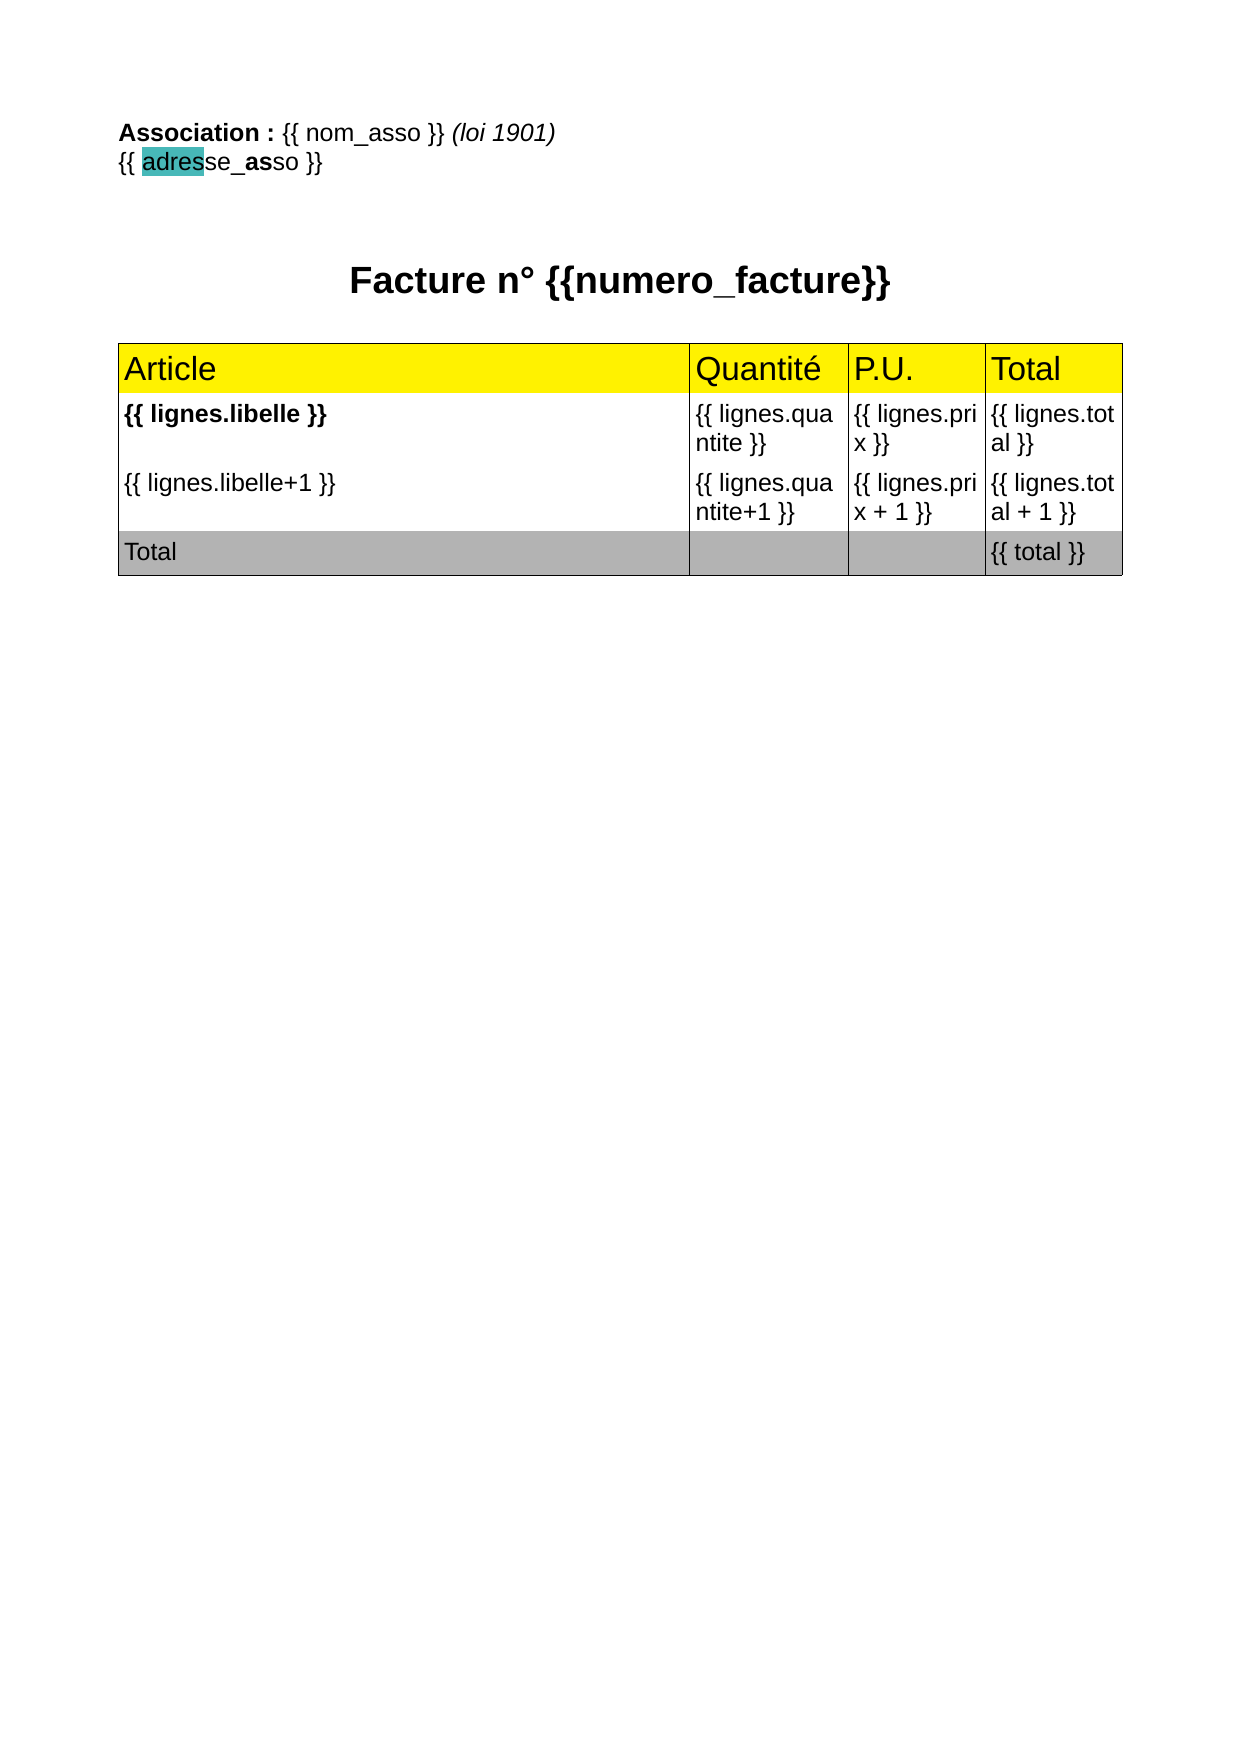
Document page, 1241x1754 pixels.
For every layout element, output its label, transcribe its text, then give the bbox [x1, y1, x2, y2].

text {{ adresse_asso }} [118, 147, 1122, 176]
table_header Quantité [690, 344, 848, 393]
table_cell {{ lignes.quantite }} [690, 393, 848, 462]
table_cell {{ lignes.prix }} [849, 393, 985, 462]
table_cell {{ lignes.total }} [986, 393, 1122, 462]
table_header P.U. [849, 344, 985, 393]
table_cell [690, 531, 848, 575]
table_cell [849, 531, 985, 575]
table_cell {{ lignes.libelle }} [119, 393, 689, 462]
table_cell {{ lignes.total + 1 }} [986, 462, 1122, 531]
table_cell {{ lignes.quantite+1 }} [690, 462, 848, 531]
table_header Total [986, 344, 1122, 393]
table_header Article [119, 344, 689, 393]
text Association : {{ nom_asso }} (loi 1901) [118, 118, 1122, 147]
table_cell {{ lignes.prix + 1 }} [849, 462, 985, 531]
table_cell Total [119, 531, 689, 575]
subtitle Facture n° {{numero_facture}} [118, 258, 1122, 302]
table_cell {{ lignes.libelle+1 }} [119, 462, 689, 531]
table_cell {{ total }} [986, 531, 1122, 575]
